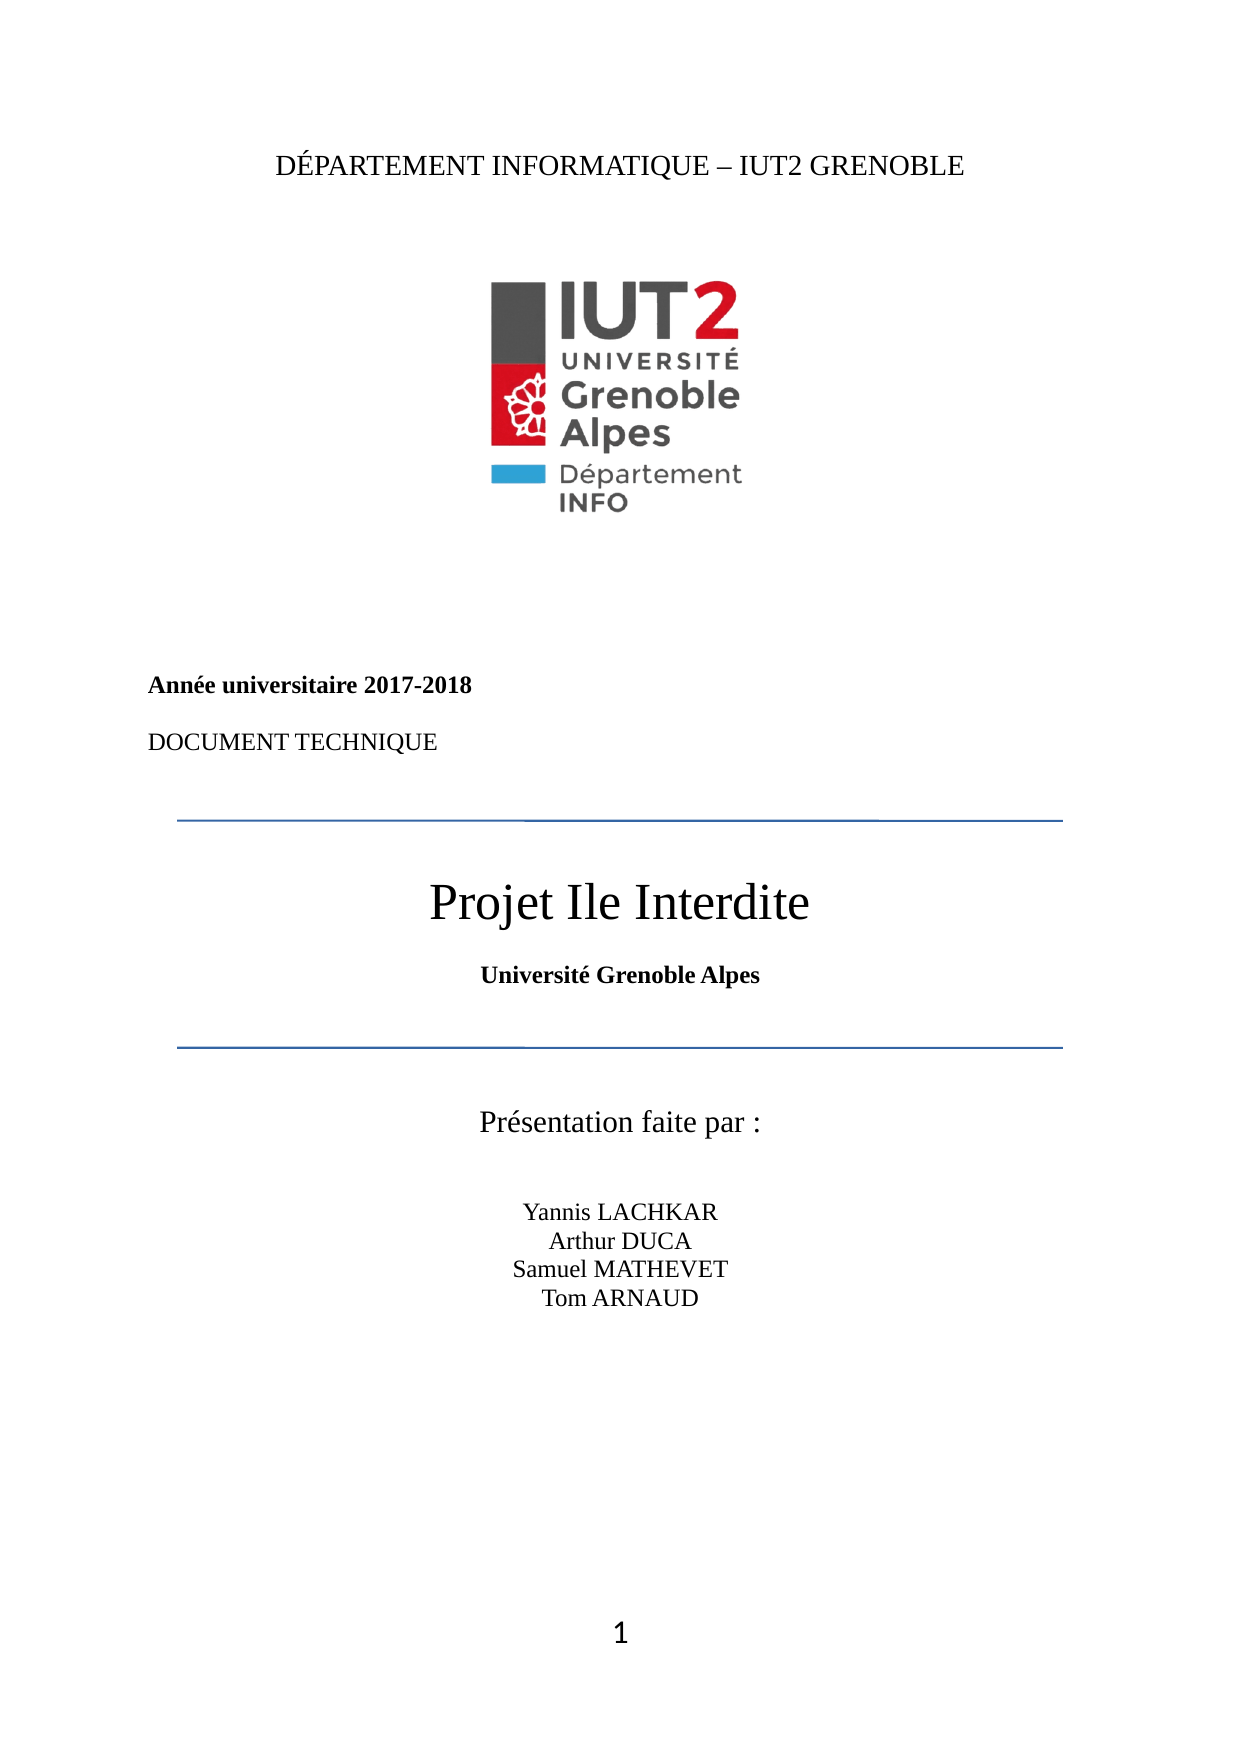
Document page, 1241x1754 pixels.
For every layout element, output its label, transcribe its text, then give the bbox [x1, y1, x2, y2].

text Yannis LACHKAR [148, 1197, 1093, 1226]
picture [396, 268, 845, 521]
text Samuel MATHEVET [148, 1254, 1093, 1283]
text Université Grenoble Alpes [148, 960, 1093, 988]
text Tom ARNAUD [148, 1283, 1093, 1312]
text Projet Ile Interdite [148, 871, 1093, 931]
text DOCUMENT TECHNIQUE [148, 727, 1093, 756]
text Présentation faite par : [148, 1103, 1093, 1139]
text Année universitaire 2017-2018 [148, 670, 1093, 699]
text DÉPARTEMENT INFORMATIQUE – IUT2 GRENOBLE [148, 148, 1093, 181]
text Arthur DUCA [148, 1226, 1093, 1254]
